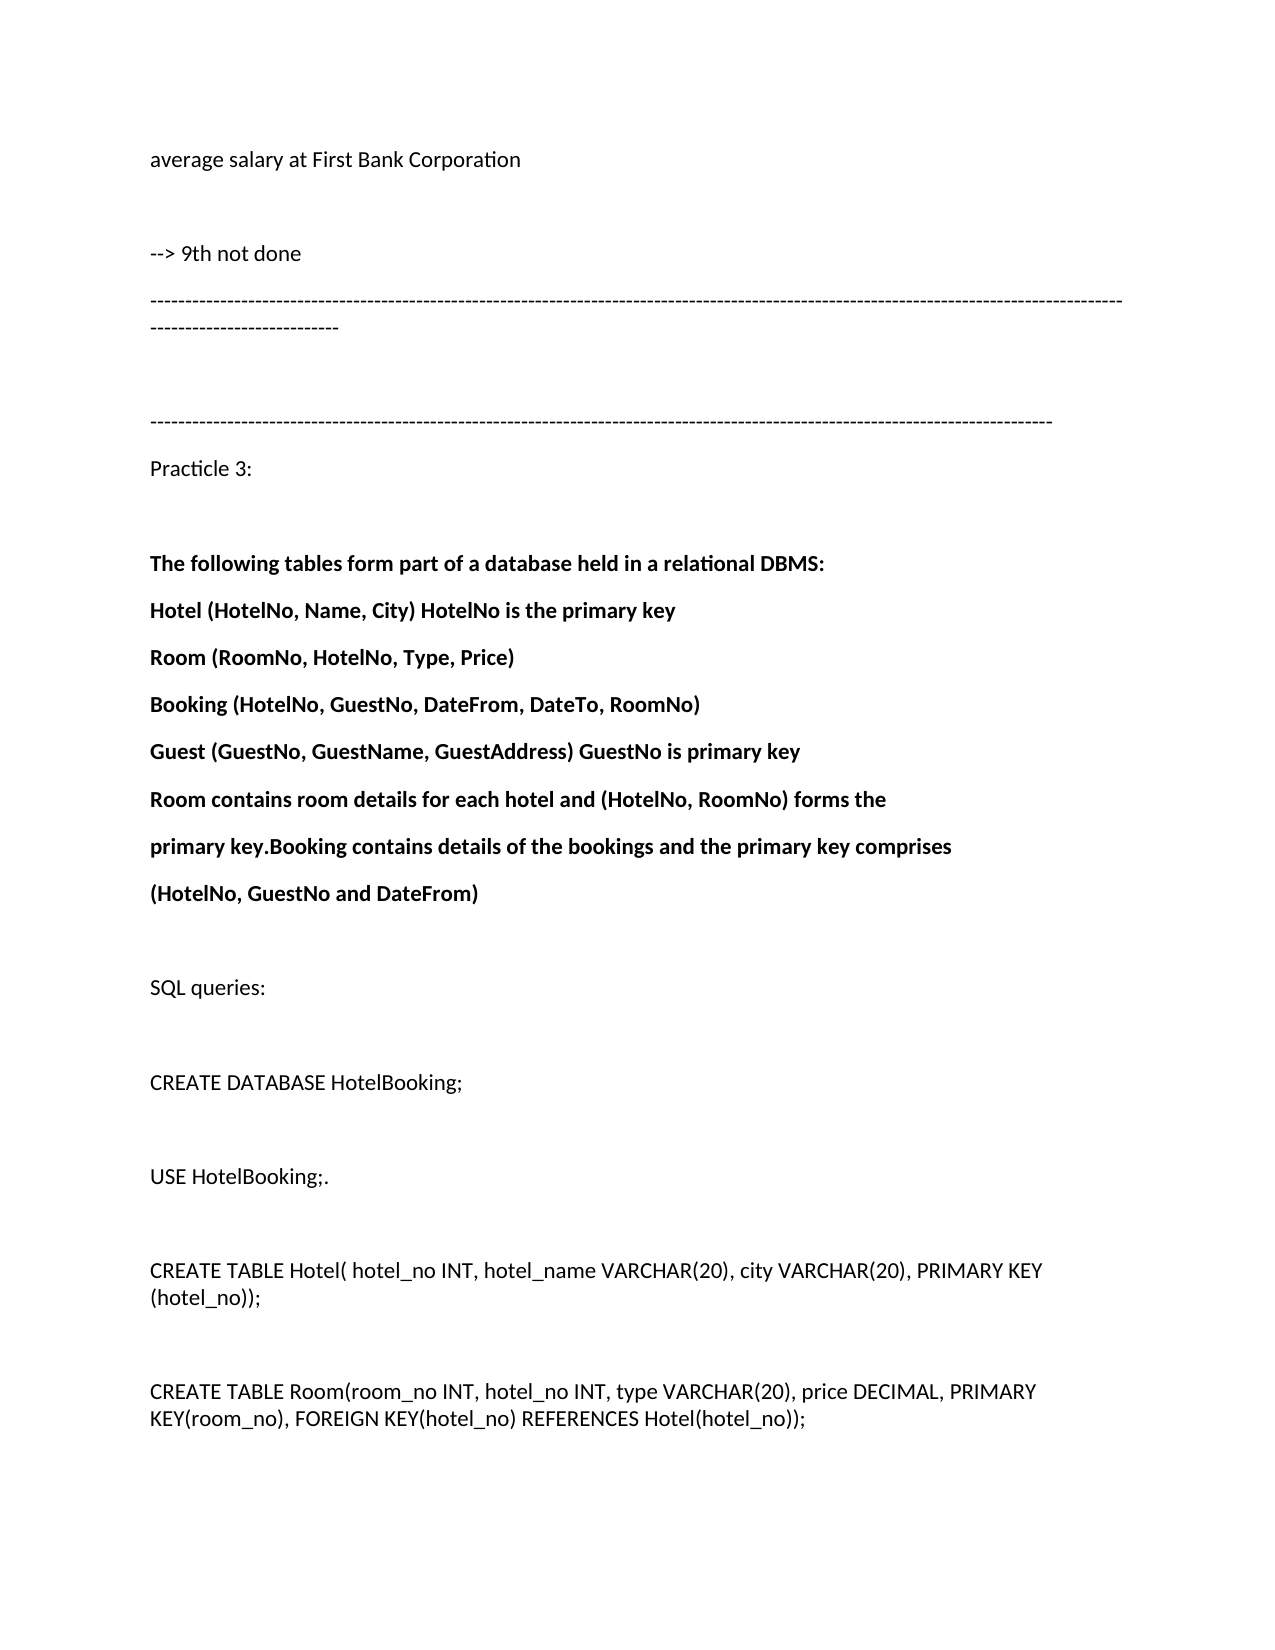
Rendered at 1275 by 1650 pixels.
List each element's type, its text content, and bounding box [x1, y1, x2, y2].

text Practicle 3: [150, 459, 1125, 482]
text Booking (HotelNo, GuestNo, DateFrom, DateTo, RoomNo) [150, 695, 1125, 718]
text Room (RoomNo, HotelNo, Type, Price) [150, 648, 1125, 671]
text The following tables form part of a database held in a relational DBMS: [150, 554, 1125, 577]
text Hotel (HotelNo, Name, City) HotelNo is the primary key [150, 601, 1125, 624]
text CREATE TABLE Hotel( hotel_no INT, hotel_name VARCHAR(20), city VARCHAR(20), PRIMARY KEY (hotel_no)); [150, 1262, 1125, 1311]
text (HotelNo, GuestNo and DateFrom) [150, 884, 1125, 907]
text SQL queries: [150, 978, 1125, 1001]
text USE HotelBooking;. [150, 1167, 1125, 1190]
text primary key.Booking contains details of the bookings and the primary key comprises [150, 837, 1125, 860]
text --> 9th not done [150, 244, 1125, 267]
text Guest (GuestNo, GuestName, GuestAddress) GuestNo is primary key [150, 743, 1125, 766]
text --------------------------------------------------------------------------------------------------------------------------------- [150, 412, 1125, 435]
text CREATE DATABASE HotelBooking; [150, 1073, 1125, 1096]
text average salary at First Bank Corporation [150, 150, 1125, 173]
text Room contains room details for each hotel and (HotelNo, RoomNo) forms the [150, 790, 1125, 813]
text ---------------------------------------------------------------------------------------------------------------------------------------------------------------------- [150, 292, 1125, 341]
text CREATE TABLE Room(room_no INT, hotel_no INT, type VARCHAR(20), price DECIMAL, PRIMARY KEY(room_no), FOREIGN KEY(hotel_no) REFERENCES Hotel(hotel_no)); [150, 1382, 1125, 1432]
